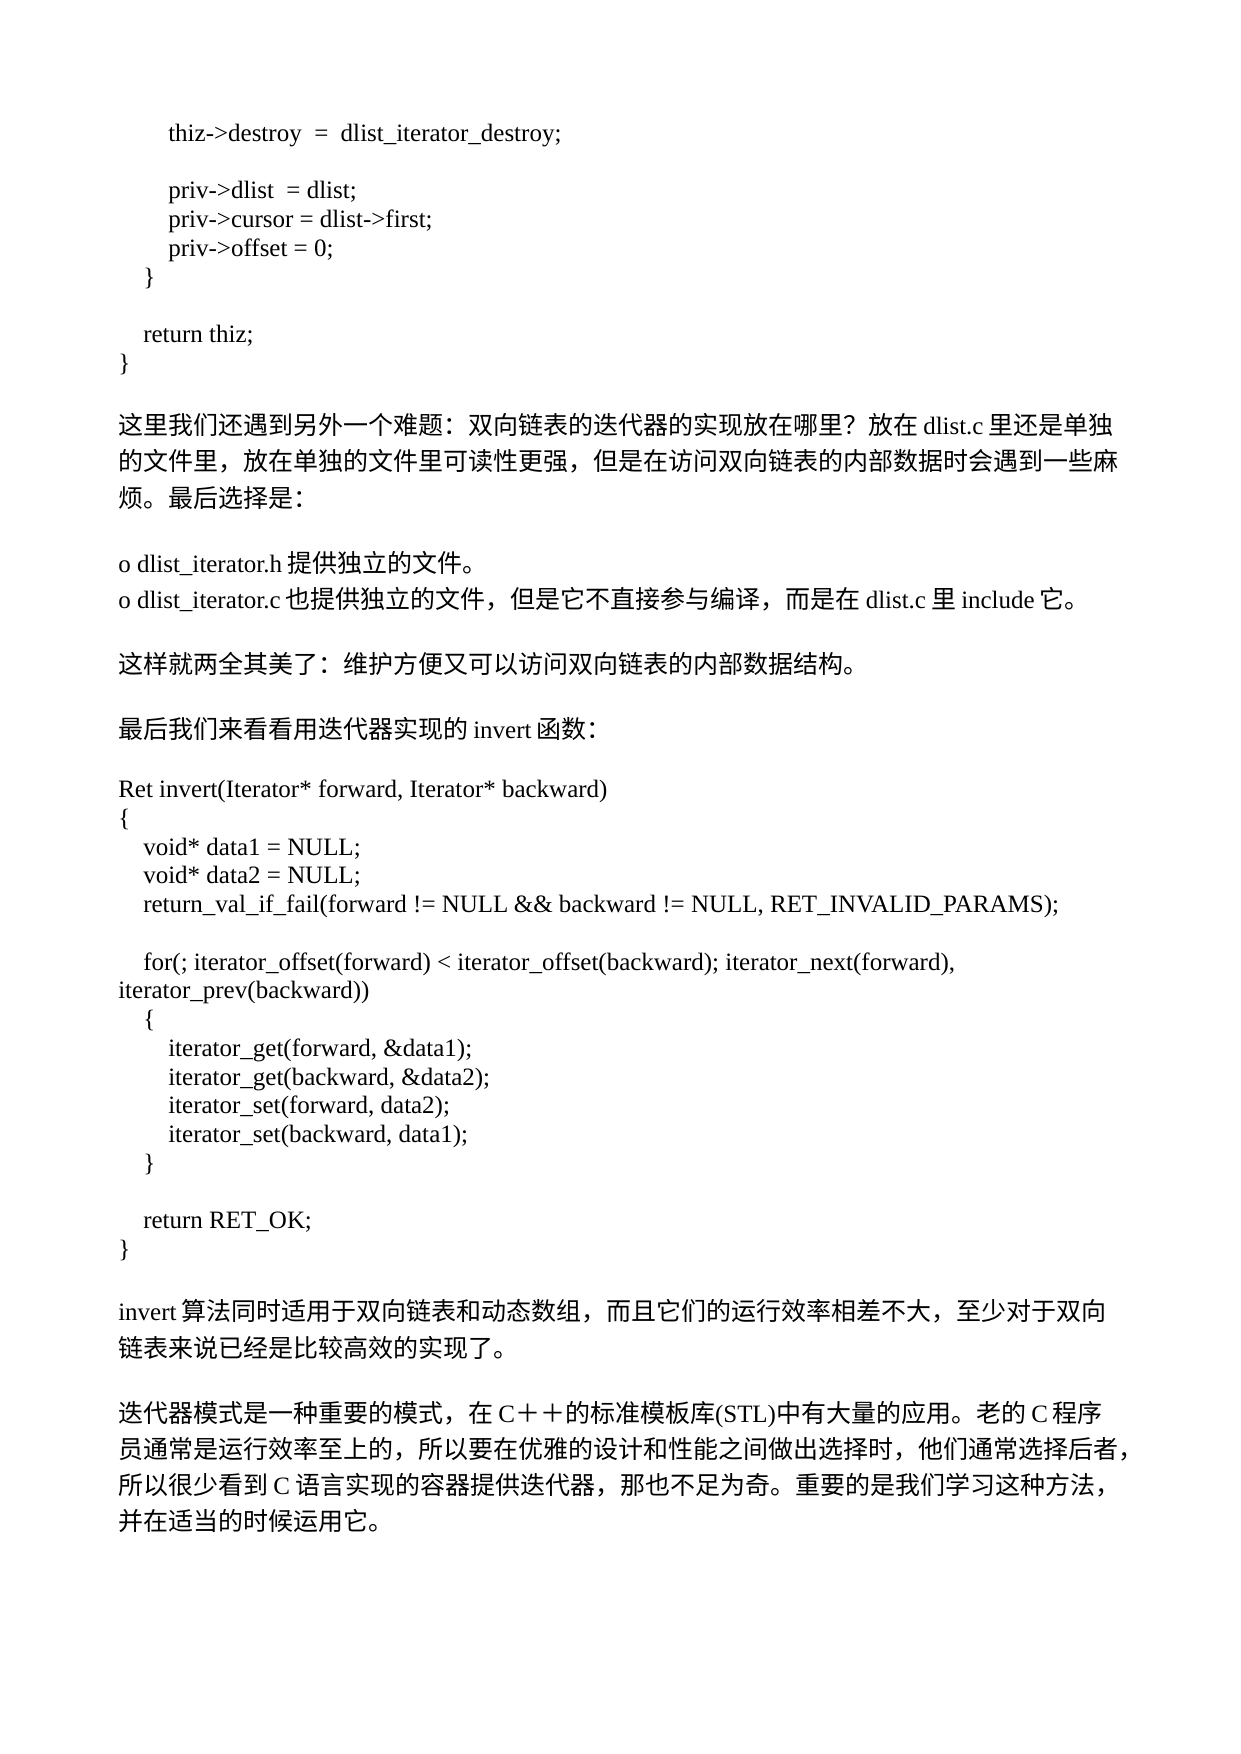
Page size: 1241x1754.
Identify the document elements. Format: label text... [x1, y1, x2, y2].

text for(; iterator_offset(forward) < iterator_offset(backward); iterator_next(forward), iterator_prev(backward)) [118, 947, 1122, 1004]
text iterator_get(forward, &data1); [118, 1033, 1122, 1062]
text iterator_set(backward, data1); [118, 1119, 1122, 1148]
text 这里我们还遇到另外一个难题：双向链表的迭代器的实现放在哪里？放在dlist.c里还是单独的文件里，放在单独的文件里可读性更强，但是在访问双向链表的内部数据时会遇到一些麻烦。最后选择是： [118, 406, 1122, 514]
text iterator_get(backward, &data2); [118, 1062, 1122, 1091]
text } [118, 1234, 1122, 1263]
text o dlist_iterator.h提供独立的文件。 [118, 543, 1122, 579]
text Ret invert(Iterator* forward, Iterator* backward) [118, 774, 1122, 803]
text void* data1 = NULL; [118, 832, 1122, 861]
text priv->offset = 0; [118, 233, 1122, 262]
text invert算法同时适用于双向链表和动态数组，而且它们的运行效率相差不大，至少对于双向链表来说已经是比较高效的实现了。 [118, 1292, 1122, 1364]
text { [118, 1004, 1122, 1033]
text } [118, 1148, 1122, 1177]
text return thiz; [118, 319, 1122, 348]
text o dlist_iterator.c也提供独立的文件，但是它不直接参与编译，而是在dlist.c里include它。 [118, 579, 1122, 616]
text return RET_OK; [118, 1206, 1122, 1234]
text 最后我们来看看用迭代器实现的invert函数： [118, 709, 1122, 746]
text } [118, 262, 1122, 291]
text priv->cursor = dlist->first; [118, 204, 1122, 233]
text void* data2 = NULL; [118, 861, 1122, 889]
text iterator_set(forward, data2); [118, 1091, 1122, 1119]
text } [118, 348, 1122, 377]
text return_val_if_fail(forward != NULL && backward != NULL, RET_INVALID_PARAMS); [118, 889, 1122, 918]
text thiz->destroy = dlist_iterator_destroy; [118, 118, 1122, 147]
text { [118, 803, 1122, 832]
text 迭代器模式是一种重要的模式，在C＋＋的标准模板库(STL)中有大量的应用。老的C程序员通常是运行效率至上的，所以要在优雅的设计和性能之间做出选择时，他们通常选择后者，所以很少看到C语言实现的容器提供迭代器，那也不足为奇。重要的是我们学习这种方法，并在适当的时候运用它。 [118, 1393, 1122, 1538]
text 这样就两全其美了：维护方便又可以访问双向链表的内部数据结构。 [118, 644, 1122, 681]
text priv->dlist = dlist; [118, 176, 1122, 204]
